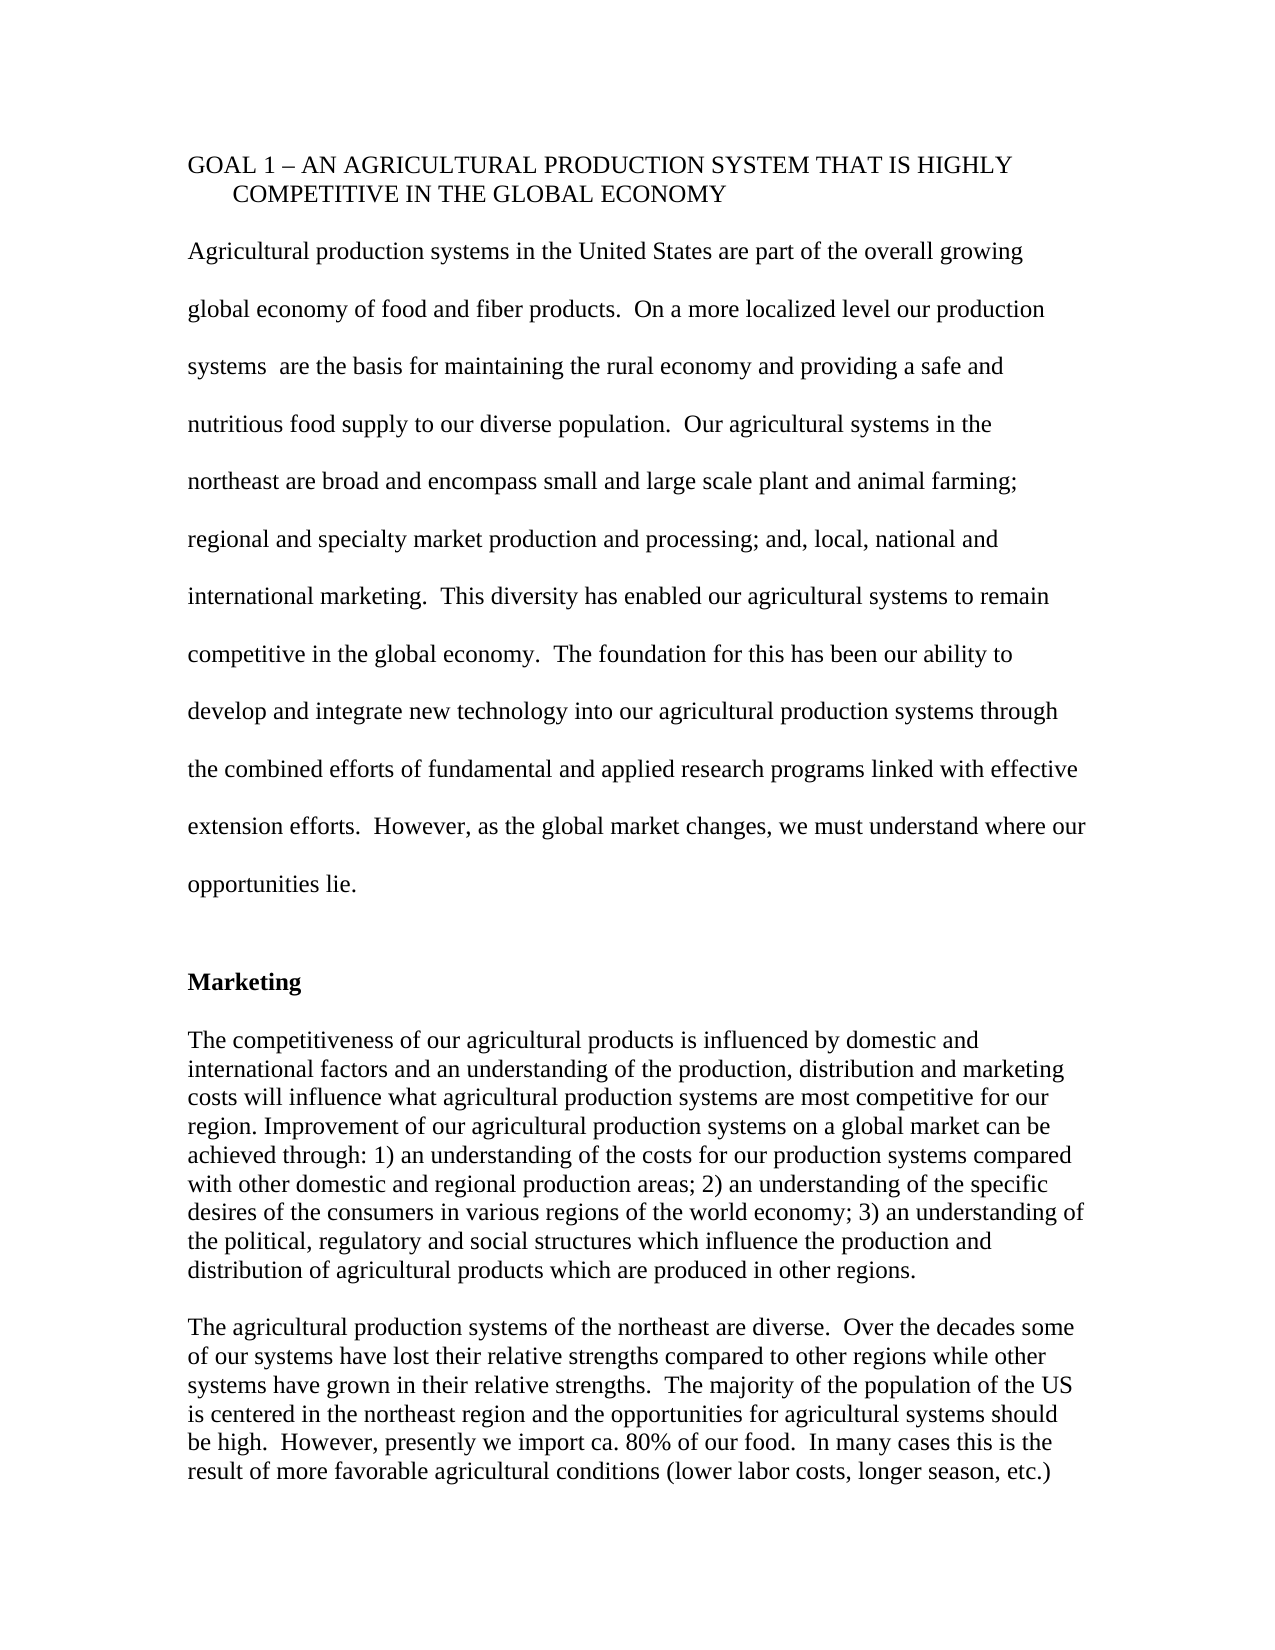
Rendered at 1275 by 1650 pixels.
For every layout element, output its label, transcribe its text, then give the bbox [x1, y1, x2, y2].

subtitle GOAL 1 – AN AGRICULTURAL PRODUCTION SYSTEM THAT IS HIGHLY COMPETITIVE IN THE GLOBAL ECONOMY [187, 150, 1087, 207]
text Marketing [187, 967, 1087, 996]
text The agricultural production systems of the northeast are diverse. Over the decades some of our systems have lost their relative strengths compared to other regions while other systems have grown in their relative strengths. The majority of the population of the US is centered in the northeast region and the opportunities for agricultural systems should be high. However, presently we import ca. 80% of our food. In many cases this is the result of more favorable agricultural conditions (lower labor costs, longer season, etc.) [187, 1312, 1087, 1485]
text The competitiveness of our agricultural products is influenced by domestic and international factors and an understanding of the production, distribution and marketing costs will influence what agricultural production systems are most competitive for our region. Improvement of our agricultural production systems on a global market can be achieved through: 1) an understanding of the costs for our production systems compared with other domestic and regional production areas; 2) an understanding of the specific desires of the consumers in various regions of the world economy; 3) an understanding of the political, regulatory and social structures which influence the production and distribution of agricultural products which are produced in other regions. [187, 1025, 1087, 1284]
text Agricultural production systems in the United States are part of the overall growing global economy of food and fiber products. On a more localized level our production systems are the basis for maintaining the rural economy and providing a safe and nutritious food supply to our diverse population. Our agricultural systems in the northeast are broad and encompass small and large scale plant and animal farming; regional and specialty market production and processing; and, local, national and international marketing. This diversity has enabled our agricultural systems to remain competitive in the global economy. The foundation for this has been our ability to develop and integrate new technology into our agricultural production systems through the combined efforts of fundamental and applied research programs linked with effective extension efforts. However, as the global market changes, we must understand where our opportunities lie. [187, 236, 1087, 897]
